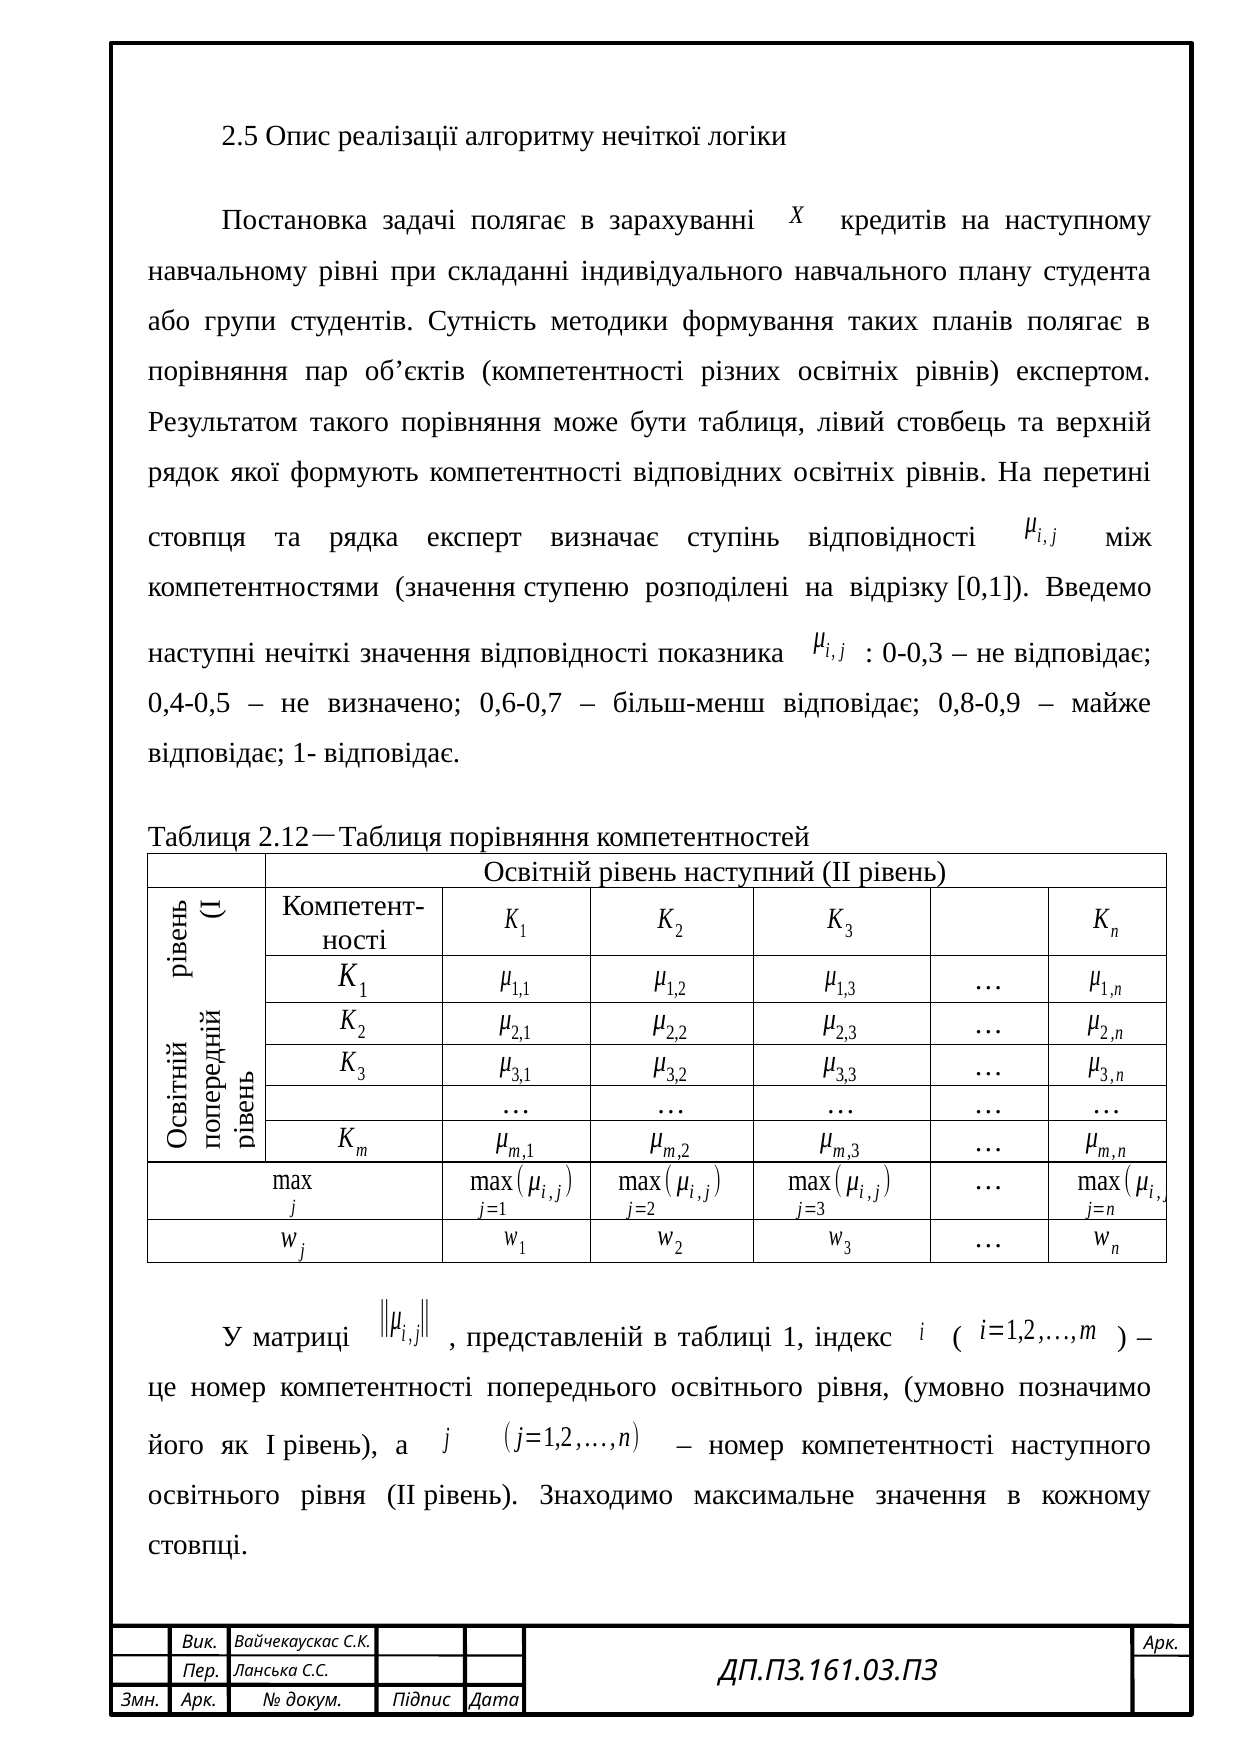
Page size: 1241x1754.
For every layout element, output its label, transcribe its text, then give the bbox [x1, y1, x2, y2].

table_header Освітній рівень наступний (ІІ рівень) [266, 854, 1166, 887]
table_cell [148, 1220, 442, 1262]
table_cell [1049, 1003, 1166, 1043]
table_cell [443, 1003, 590, 1043]
table_cell [931, 888, 1048, 955]
table_cell Освітній рівень попередній (І рівень [148, 888, 265, 1161]
text 2.5 Опис реалізації алгоритму нечіткої логіки [148, 118, 1152, 152]
table_cell [1049, 1220, 1166, 1262]
table_header [148, 854, 265, 887]
table_cell Компетент-ності [266, 888, 442, 955]
table_cell [443, 888, 590, 955]
table_cell [591, 956, 753, 1002]
table_cell [591, 888, 753, 955]
table_cell … [931, 956, 1048, 1002]
table_cell [591, 1121, 753, 1161]
table_cell [266, 1003, 442, 1043]
table_cell [443, 1121, 590, 1161]
table_cell [266, 1086, 442, 1120]
table_cell [754, 1003, 930, 1043]
table_cell [266, 1045, 442, 1085]
text У матриці , представленій в таблиці 1, індекс () – це номер компетентності попереднього освітнього рівня, (умовно позначимо його як І рівень), а – номер компетентності наступного освітнього рівня (ІІ рівень). Знаходимо максимальне значення в кожному стовпці. [148, 1296, 1152, 1561]
table_cell … [931, 1121, 1048, 1161]
table_cell … [931, 1045, 1048, 1085]
table_cell [1049, 1163, 1166, 1219]
table_cell … [754, 1086, 930, 1120]
table_cell [443, 1163, 590, 1219]
table_cell [754, 956, 930, 1002]
table_cell [754, 1045, 930, 1085]
table_cell … [591, 1086, 753, 1120]
table_cell … [931, 1003, 1048, 1043]
table_cell [591, 1003, 753, 1043]
table_cell [443, 956, 590, 1002]
table_cell [754, 1220, 930, 1262]
text Таблиця 2.12－Таблиця порівняння компетентностей [148, 819, 1152, 853]
table_cell [1049, 1045, 1166, 1085]
table_cell … [443, 1086, 590, 1120]
table_cell [443, 1045, 590, 1085]
table_cell [266, 956, 442, 1002]
table_cell [1049, 888, 1166, 955]
text Постановка задачі полягає в зарахуванні кредитів на наступному навчальному рівні при складанні індивідуального навчального плану студента або групи студентів. Сутність методики формування таких планів полягає в порівняння пар об’єктів (компетентності різних освітніх рівнів) експертом. Результатом такого порівняння може бути таблиця, лівий стовбець та верхній рядок якої формують компетентності відповідних освітніх рівнів. На перетині стовпця та рядка експерт визначає ступінь відповідності між компетентностями (значення ступеню розподілені на відрізку [0,1]). Введемо наступні нечіткі значення відповідності показника : 0-0,3 – не відповідає; 0,4-0,5 – не визначено; 0,6-0,7 – більш-менш відповідає; 0,8-0,9 – майже відповідає; 1- відповідає. [148, 202, 1152, 769]
table_cell [443, 1220, 590, 1262]
table_cell [754, 1163, 930, 1219]
table_cell [754, 888, 930, 955]
table_cell [1049, 1121, 1166, 1161]
table_cell [266, 1121, 442, 1161]
table_cell … [1049, 1086, 1166, 1120]
table_cell [591, 1220, 753, 1262]
table_cell [591, 1045, 753, 1085]
table_cell … [931, 1220, 1048, 1262]
table_cell … [931, 1163, 1048, 1219]
table_cell [754, 1121, 930, 1161]
table_cell [591, 1163, 753, 1219]
table_cell … [931, 1086, 1048, 1120]
table_cell [1049, 956, 1166, 1002]
table_cell [148, 1163, 442, 1219]
